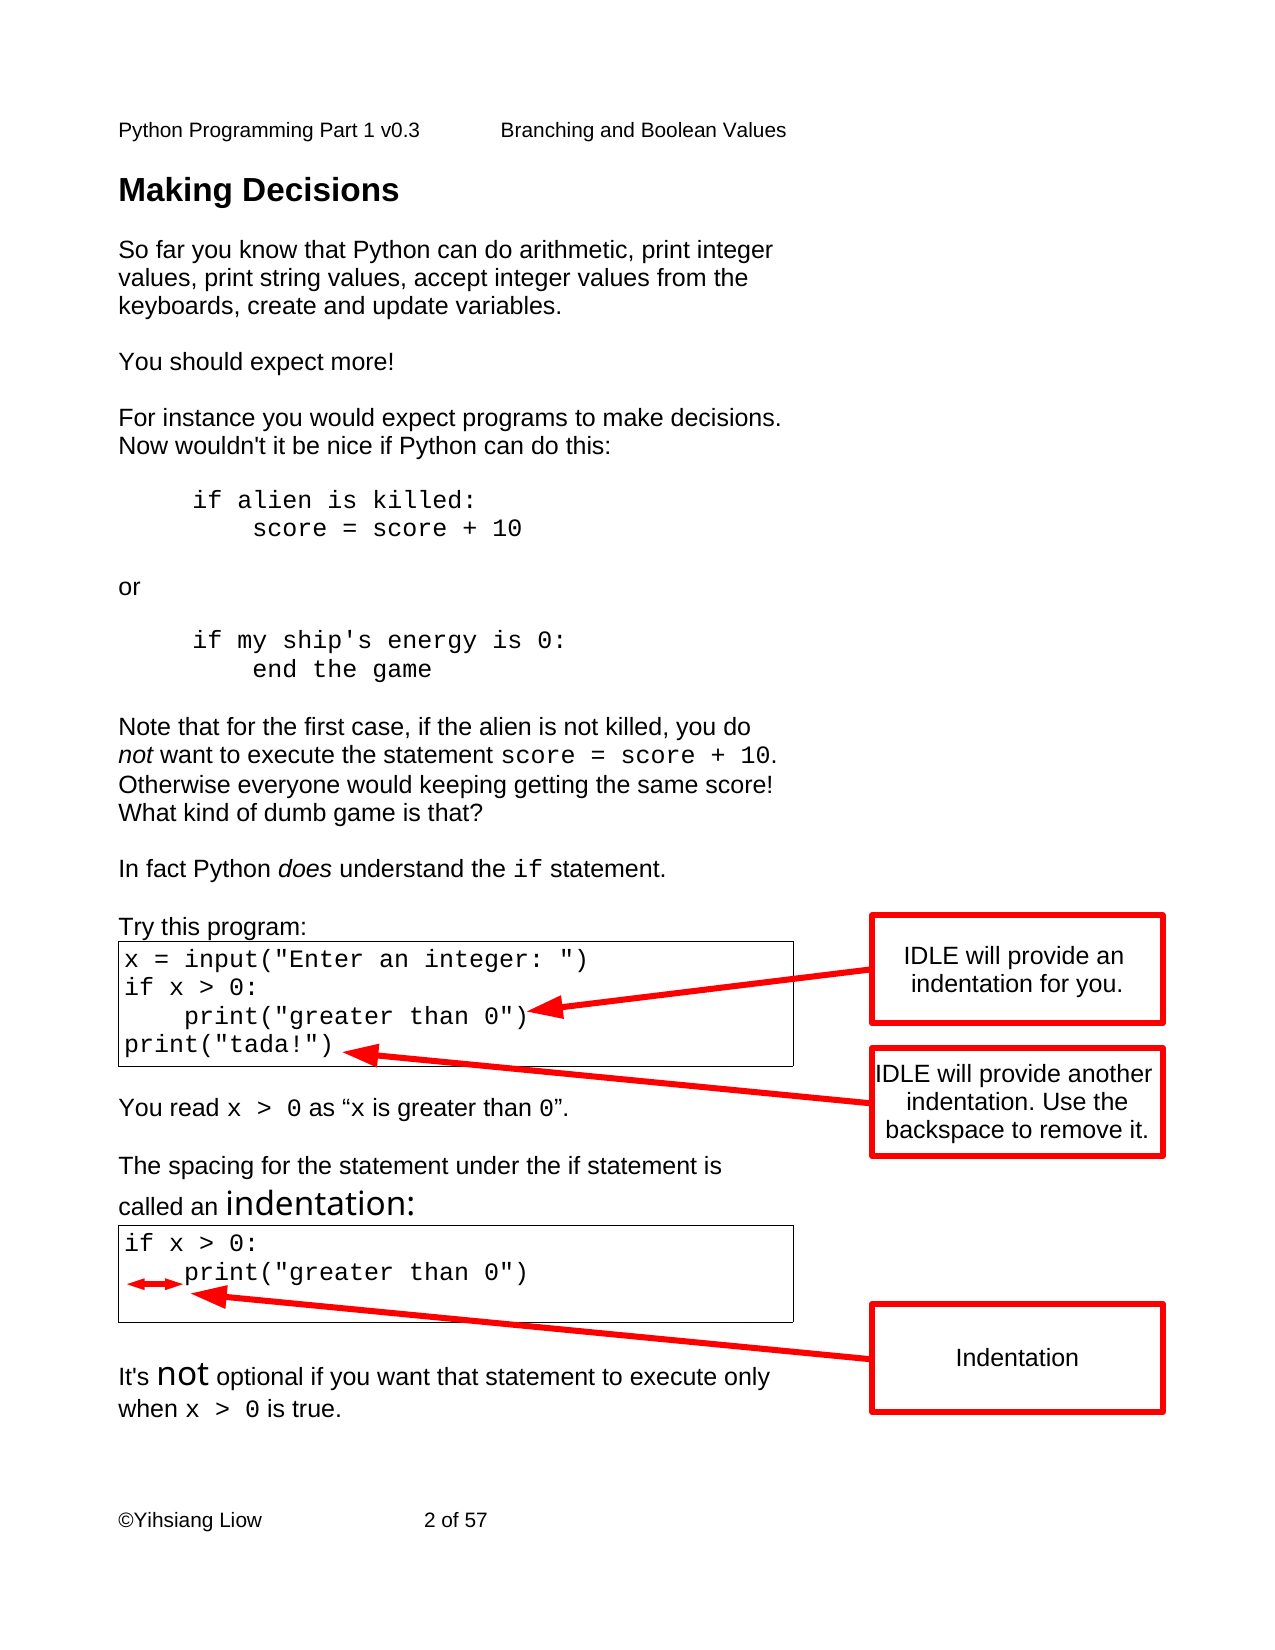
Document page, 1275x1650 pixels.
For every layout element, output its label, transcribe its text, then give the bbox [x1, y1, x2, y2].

text The spacing for the statement under the if statement is called an indentation: [118, 1152, 793, 1225]
text Try this program: [118, 913, 793, 941]
text if my ship's energy is 0: [118, 628, 793, 656]
text if alien is killed: [118, 487, 793, 516]
table_header if x > 0: print("greater than 0") [119, 1226, 793, 1322]
text Making Decisions [118, 171, 793, 208]
text So far you know that Python can do arithmetic, print integer values, print string values, accept integer values from the keyboards, create and update variables. [118, 236, 793, 320]
table_header x = input("Enter an integer: ") if x > 0: print("greater than 0") print("tada!") [119, 942, 793, 1066]
text score = score + 10 [118, 516, 793, 544]
text It's not optional if you want that statement to execute only when x > 0 is true. [118, 1350, 793, 1425]
text You should expect more! [118, 348, 793, 376]
text You read x > 0 as “x is greater than 0”. [118, 1094, 793, 1124]
text or [118, 572, 793, 600]
text In fact Python does understand the if statement. [118, 855, 793, 885]
text For instance you would expect programs to make decisions. Now wouldn't it be nice if Python can do this: [118, 403, 793, 459]
text Note that for the first case, if the alien is not killed, you do not want to execute the statement score = score + 10. Otherwise everyone would keeping getting the same score! What kind of dumb game is that? [118, 713, 793, 827]
text end the game [118, 656, 793, 685]
